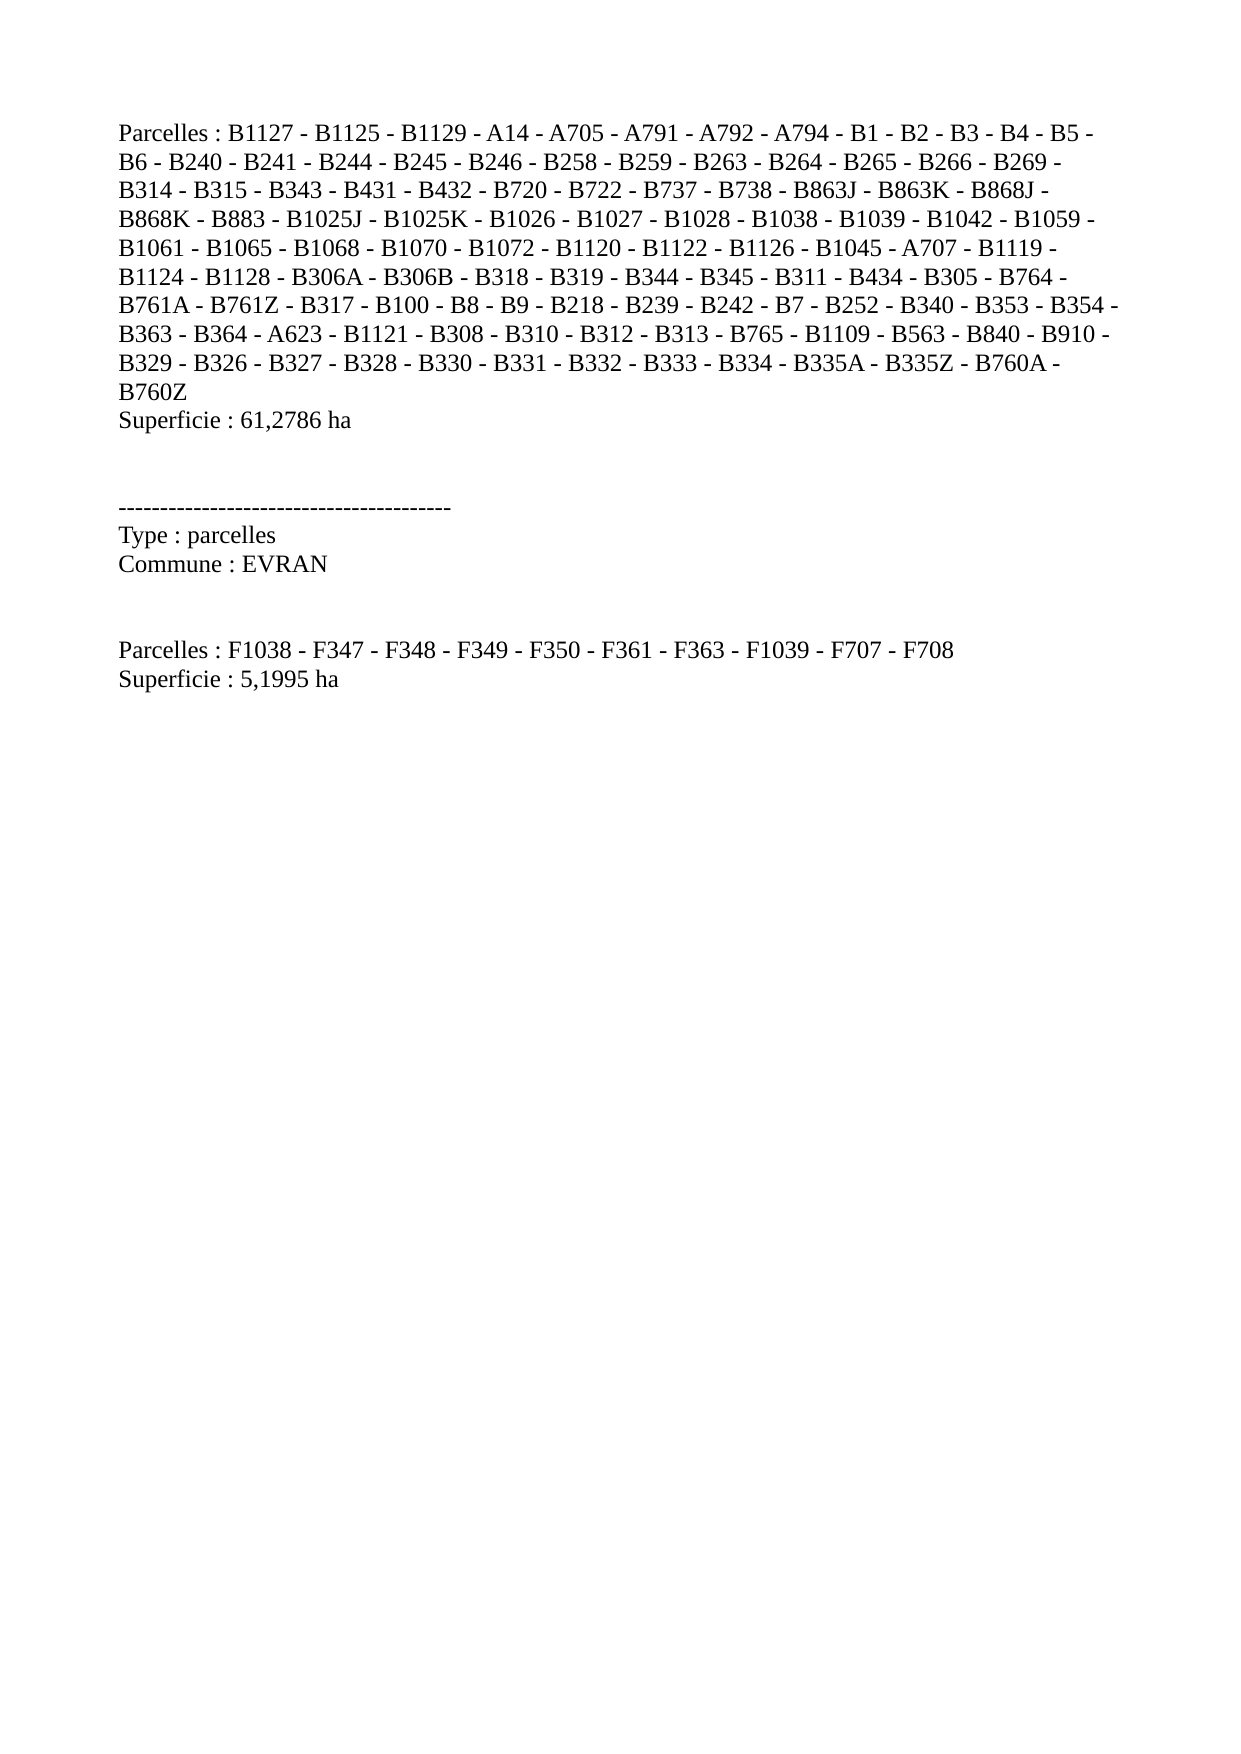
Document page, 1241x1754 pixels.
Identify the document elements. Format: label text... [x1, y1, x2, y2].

text Superficie : 5,1995 ha [118, 664, 1122, 693]
text Parcelles : B1127 - B1125 - B1129 - A14 - A705 - A791 - A792 - A794 - B1 - B2 - B3 - B4 - B5 - B6 - B240 - B241 - B244 - B245 - B246 - B258 - B259 - B263 - B264 - B265 - B266 - B269 - B314 - B315 - B343 - B431 - B432 - B720 - B722 - B737 - B738 - B863J - B863K - B868J - B868K - B883 - B1025J - B1025K - B1026 - B1027 - B1028 - B1038 - B1039 - B1042 - B1059 - B1061 - B1065 - B1068 - B1070 - B1072 - B1120 - B1122 - B1126 - B1045 - A707 - B1119 - B1124 - B1128 - B306A - B306B - B318 - B319 - B344 - B345 - B311 - B434 - B305 - B764 - B761A - B761Z - B317 - B100 - B8 - B9 - B218 - B239 - B242 - B7 - B252 - B340 - B353 - B354 - B363 - B364 - A623 - B1121 - B308 - B310 - B312 - B313 - B765 - B1109 - B563 - B840 - B910 - B329 - B326 - B327 - B328 - B330 - B331 - B332 - B333 - B334 - B335A - B335Z - B760A - B760Z [118, 118, 1122, 406]
text Type : parcelles [118, 521, 1122, 549]
text Superficie : 61,2786 ha [118, 406, 1122, 434]
text Commune : EVRAN [118, 549, 1122, 578]
text ---------------------------------------- [118, 492, 1122, 521]
text Parcelles : F1038 - F347 - F348 - F349 - F350 - F361 - F363 - F1039 - F707 - F708 [118, 636, 1122, 664]
